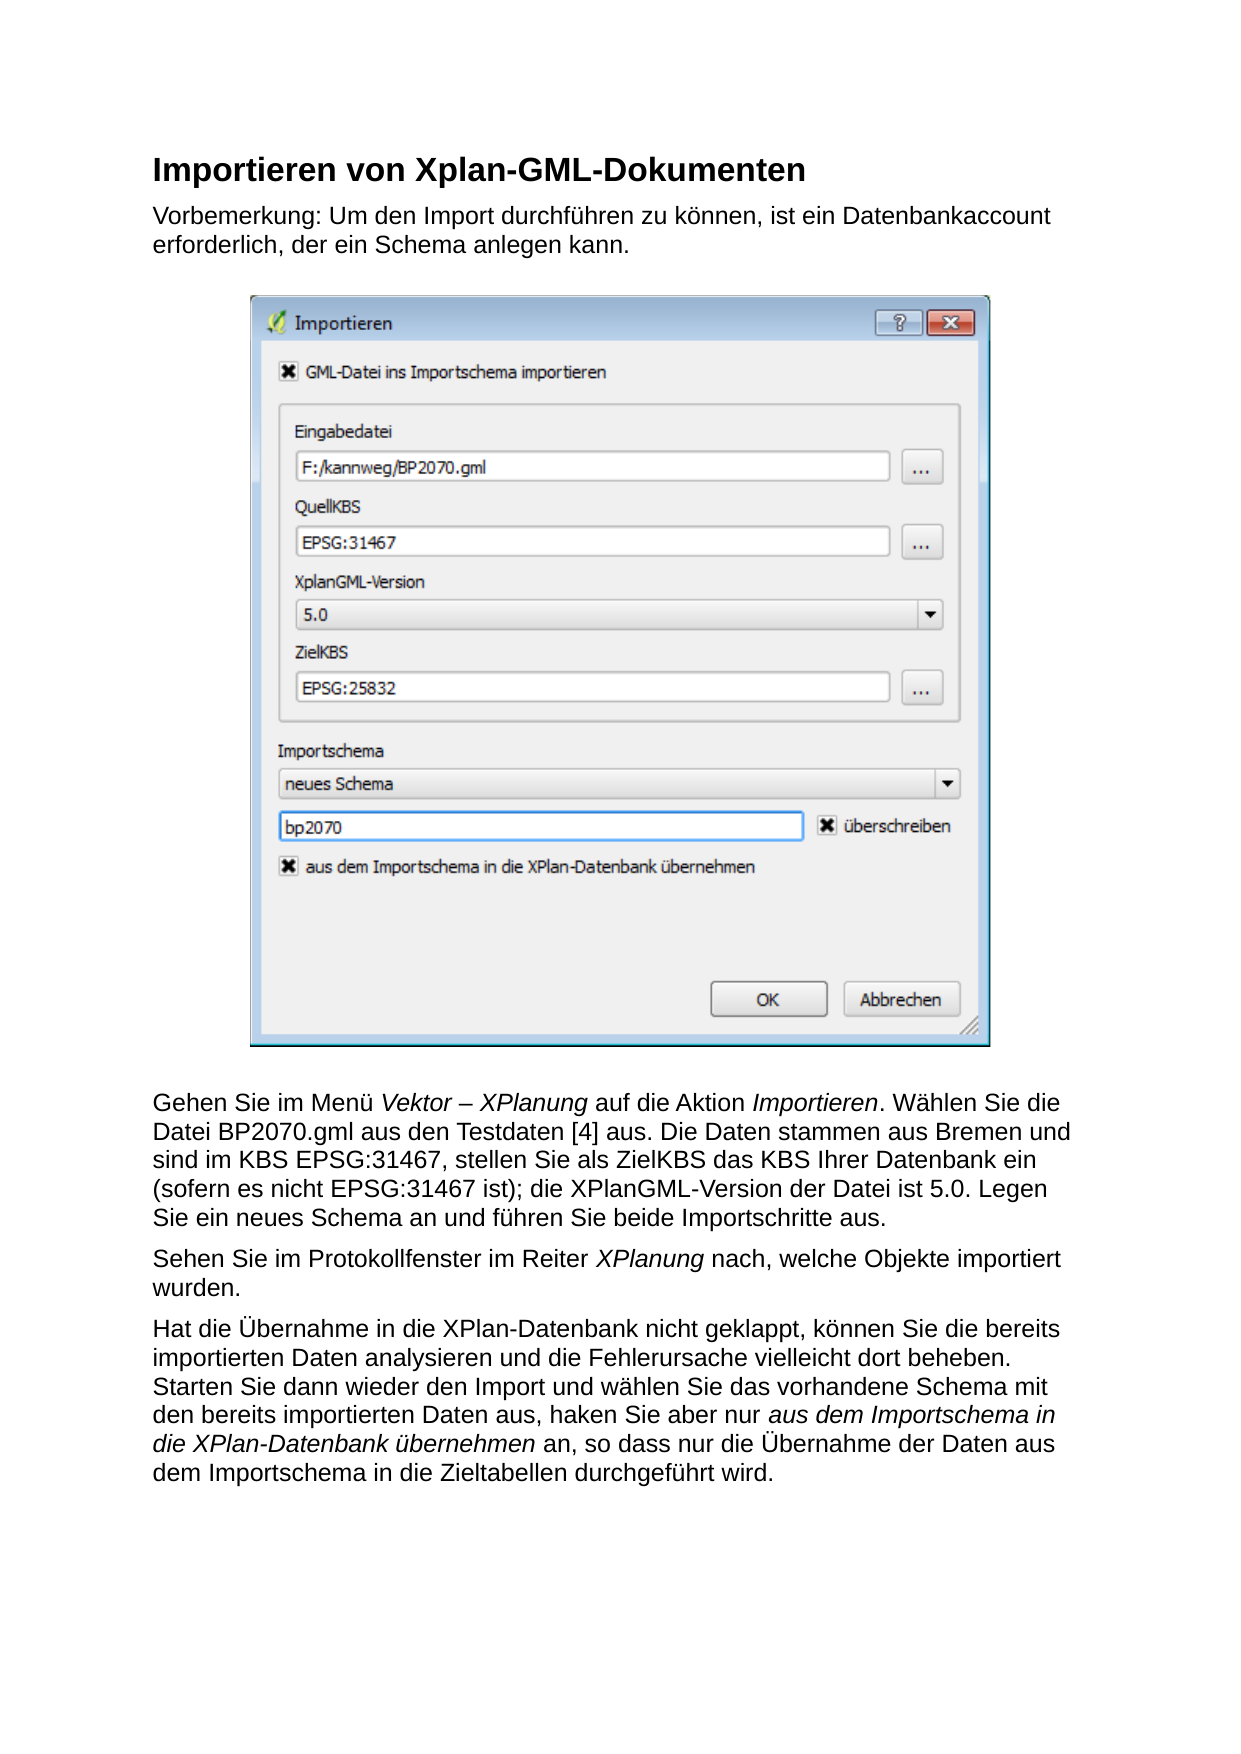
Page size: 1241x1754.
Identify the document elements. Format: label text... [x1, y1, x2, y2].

text Vorbemerkung: Um den Import durchführen zu können, ist ein Datenbankaccount erforderlich, der ein Schema anlegen kann. [152, 201, 1088, 259]
text Sehen Sie im Protokollfenster im Reiter XPlanung nach, welche Objekte importiert wurden. [152, 1244, 1088, 1301]
subtitle Importieren von Xplan-GML-Dokumenten [152, 150, 1088, 189]
text Hat die Übernahme in die XPlan-Datenbank nicht geklappt, können Sie die bereits importierten Daten analysieren und die Fehlerursache vielleicht dort beheben. Starten Sie dann wieder den Import und wählen Sie das vorhandene Schema mit den bereits importierten Daten aus, haken Sie aber nur aus dem Importschema in die XPlan-Datenbank übernehmen an, so dass nur die Übernahme der Daten aus dem Importschema in die Zieltabellen durchgeführt wird. [152, 1314, 1088, 1486]
picture [250, 295, 991, 1047]
text Gehen Sie im Menü Vektor – XPlanung auf die Aktion Importieren. Wählen Sie die Datei BP2070.gml aus den Testdaten [4] aus. Die Daten stammen aus Bremen und sind im KBS EPSG:31467, stellen Sie als ZielKBS das KBS Ihrer Datenbank ein (sofern es nicht EPSG:31467 ist); die XPlanGML-Version der Datei ist 5.0. Legen Sie ein neues Schema an und führen Sie beide Importschritte aus. [152, 1088, 1088, 1231]
